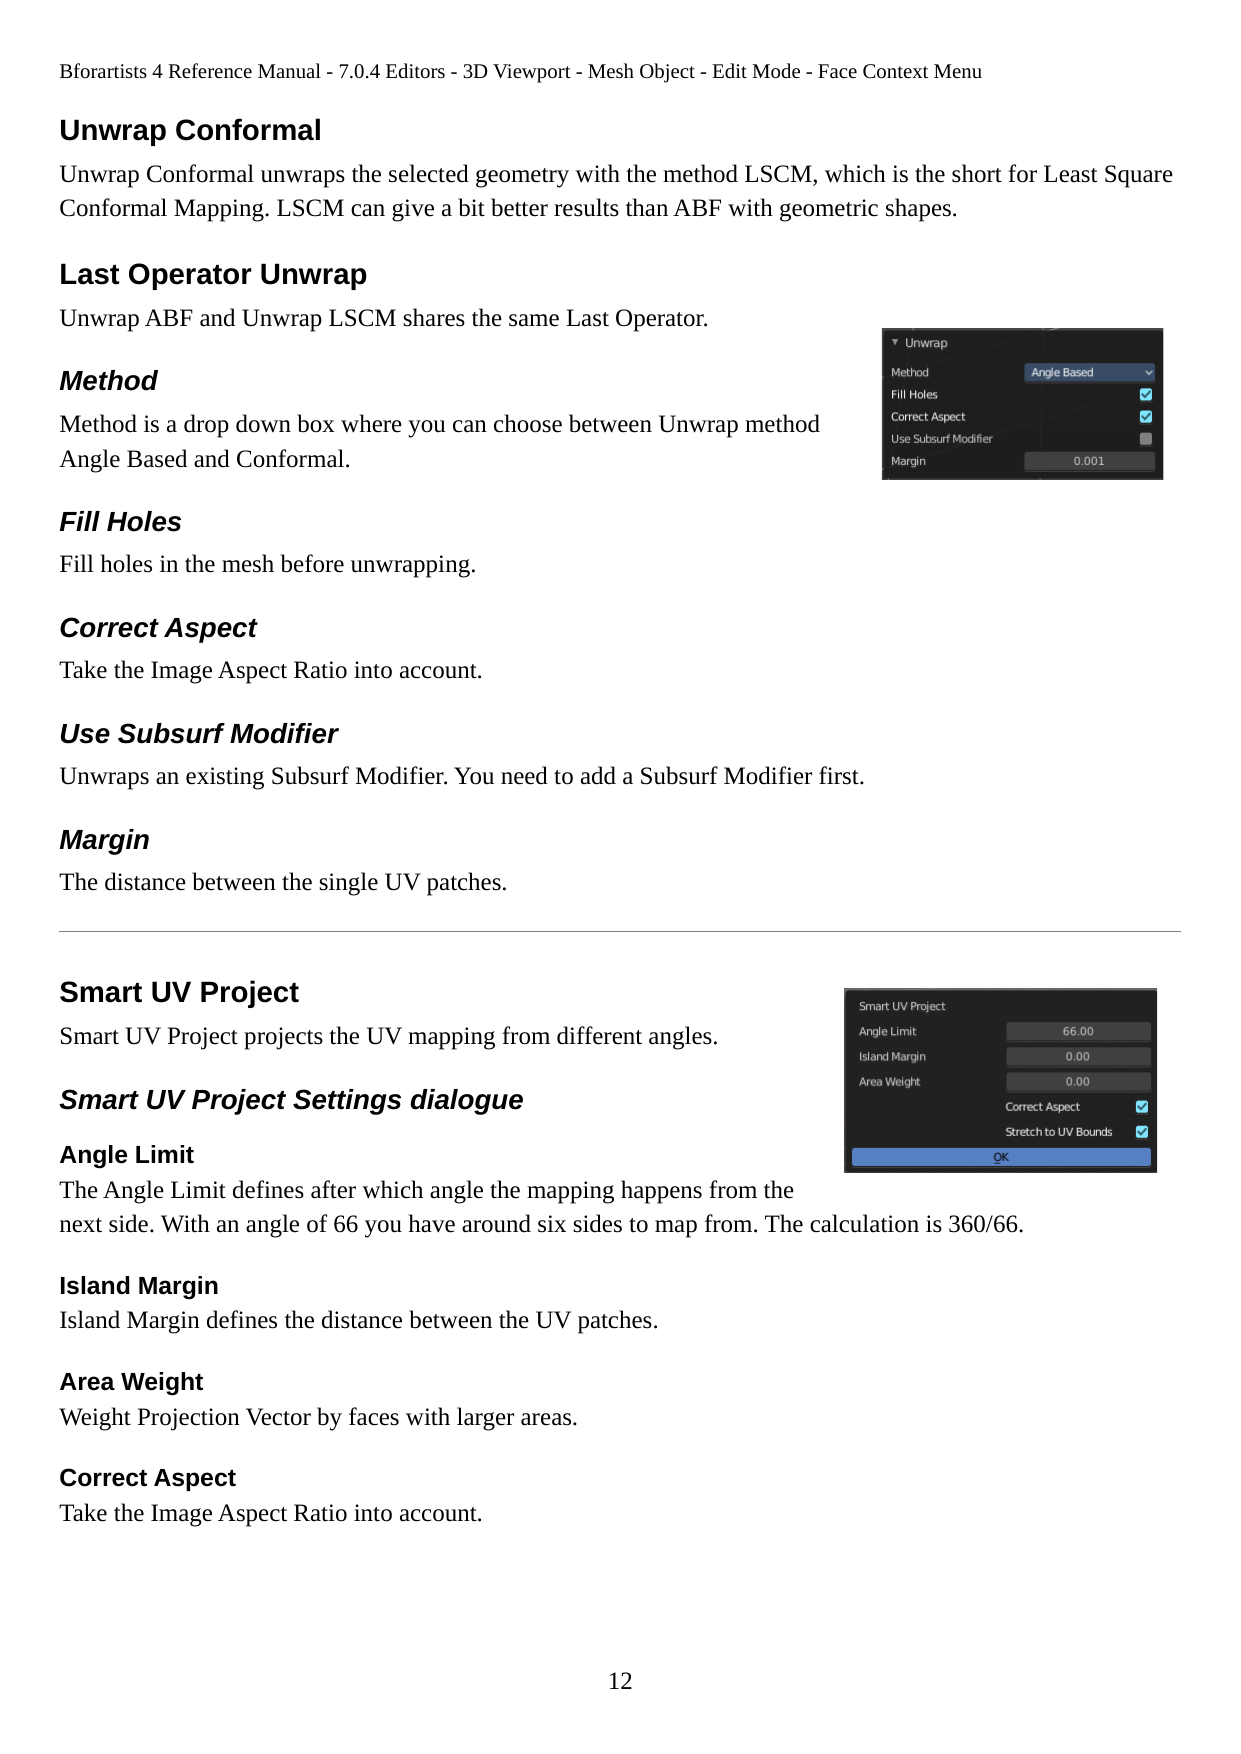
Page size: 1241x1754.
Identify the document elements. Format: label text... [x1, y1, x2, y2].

text Weight Projection Vector by faces with larger areas. [59, 1402, 1181, 1431]
text Method is a drop down box where you can choose between Unwrap method Angle Based and Conformal. [59, 409, 881, 472]
text The Angle Limit defines after which angle the mapping happens from the next side. With an angle of 66 you have around six sides to map from. The calculation is 360/66. [59, 1175, 1181, 1238]
subtitle Last Operator Unwrap [59, 257, 1181, 291]
text Unwraps an existing Subsurf Modifier. You need to add a Subsurf Modifier first. [59, 761, 1181, 790]
subtitle Island Margin [59, 1271, 1181, 1299]
subtitle Area Weight [59, 1367, 1181, 1396]
text Take the Image Aspect Ratio into account. [59, 656, 1181, 684]
subtitle Unwrap Conformal [59, 113, 1181, 146]
text Unwrap Conformal unwraps the selected geometry with the method LSCM, which is the short for Least Square Conformal Mapping. LSCM can give a bit better results than ABF with geometric shapes. [59, 159, 1181, 222]
text Take the Image Aspect Ratio into account. [59, 1498, 1181, 1527]
text Island Margin defines the distance between the UV patches. [59, 1306, 1181, 1334]
picture [881, 328, 1164, 480]
subtitle Angle Limit [59, 1140, 844, 1168]
subtitle Correct Aspect [59, 1463, 1181, 1492]
subtitle Margin [59, 823, 1181, 855]
subtitle Smart UV Project [59, 975, 1181, 1009]
text Unwrap ABF and Unwrap LSCM shares the same Last Operator. [59, 303, 1181, 332]
text The distance between the single UV patches. [59, 867, 1181, 896]
subtitle Method [59, 365, 881, 397]
subtitle [1158, 1083, 1181, 1115]
subtitle Correct Aspect [59, 611, 1181, 643]
subtitle Fill Holes [59, 505, 1181, 537]
subtitle [1164, 365, 1181, 397]
text Fill holes in the mesh before unwrapping. [59, 549, 1181, 578]
subtitle Smart UV Project Settings dialogue [59, 1083, 844, 1115]
picture [844, 988, 1158, 1173]
subtitle Use Subsurf Modifier [59, 717, 1181, 749]
subtitle [1158, 1140, 1181, 1168]
text Smart UV Project projects the UV mapping from different angles. [59, 1021, 844, 1050]
